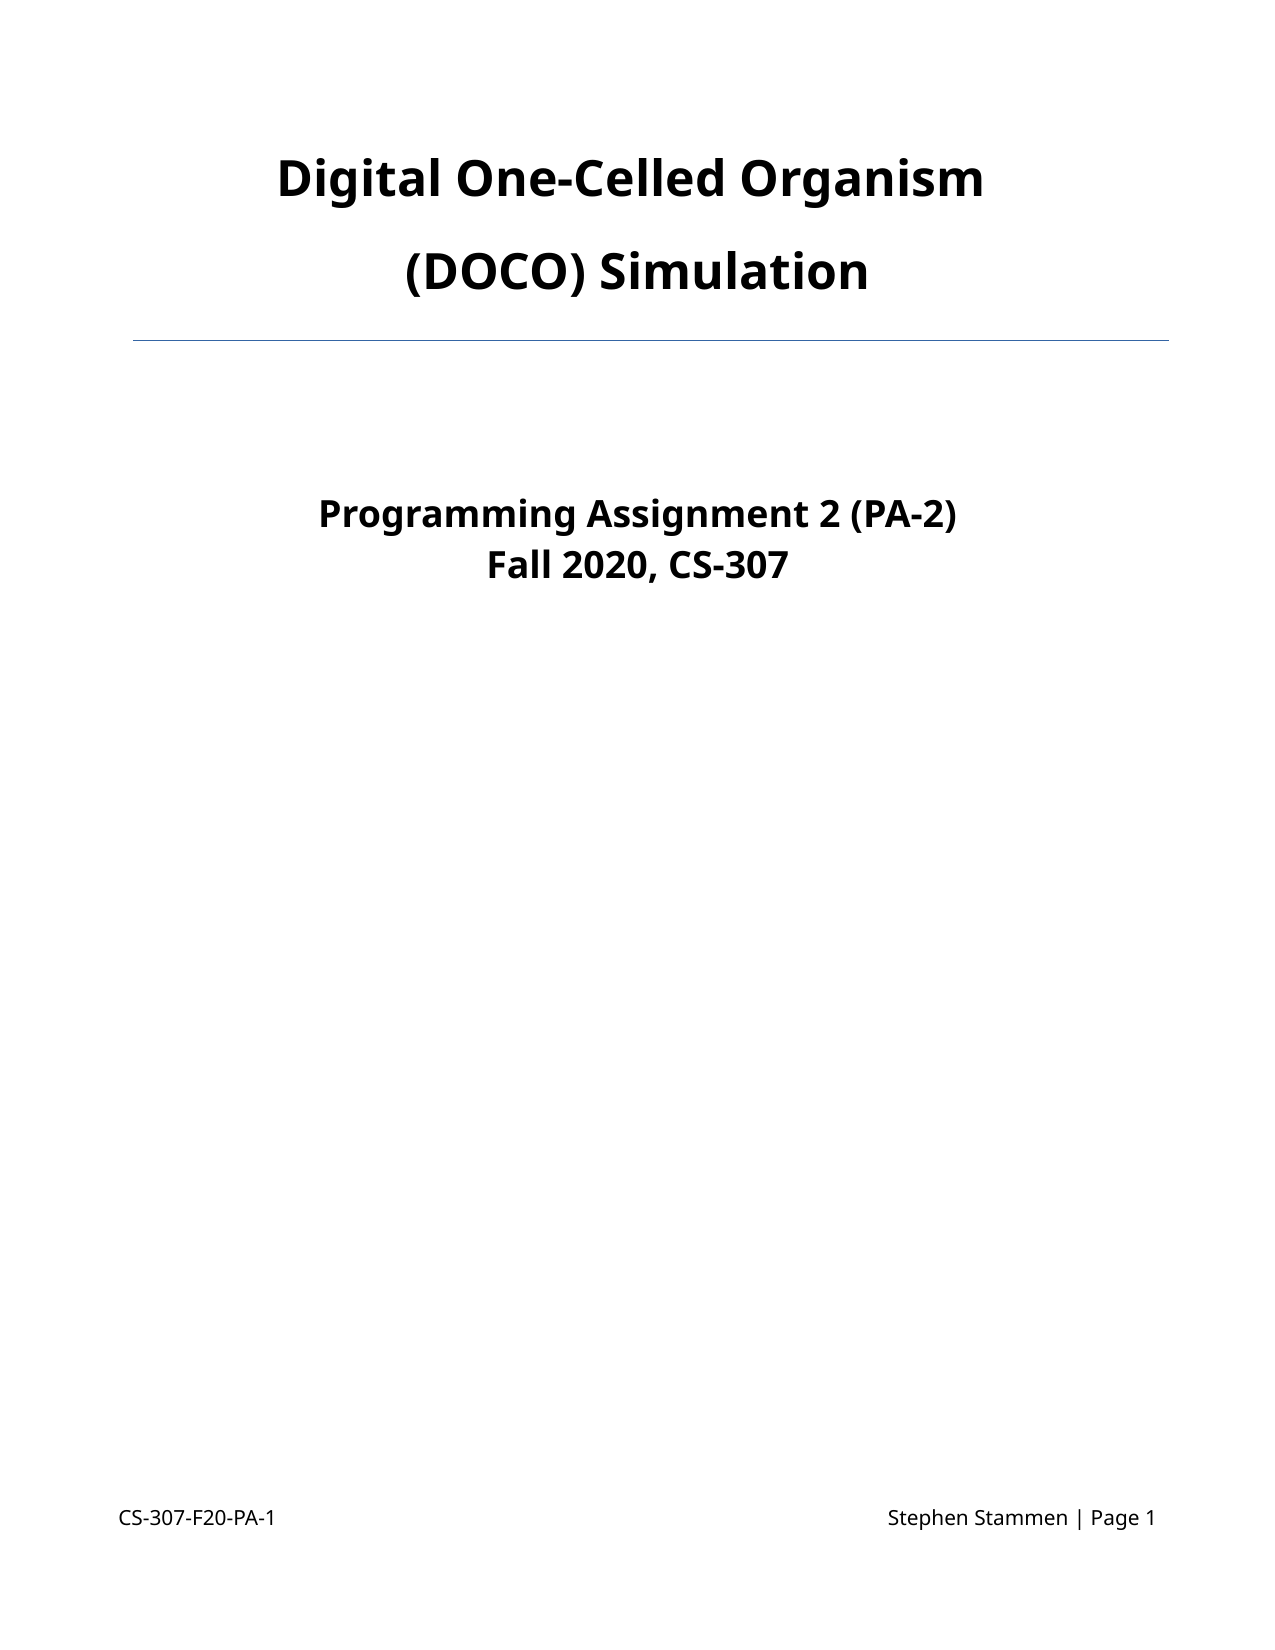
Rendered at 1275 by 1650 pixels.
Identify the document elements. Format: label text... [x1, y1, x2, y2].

text Fall 2020, CS-307 [118, 538, 1157, 589]
title (DOCO) Simulation [118, 236, 1157, 304]
title Digital One-Celled Organism [118, 143, 1157, 211]
text Programming Assignment 2 (PA-2) [118, 487, 1157, 538]
